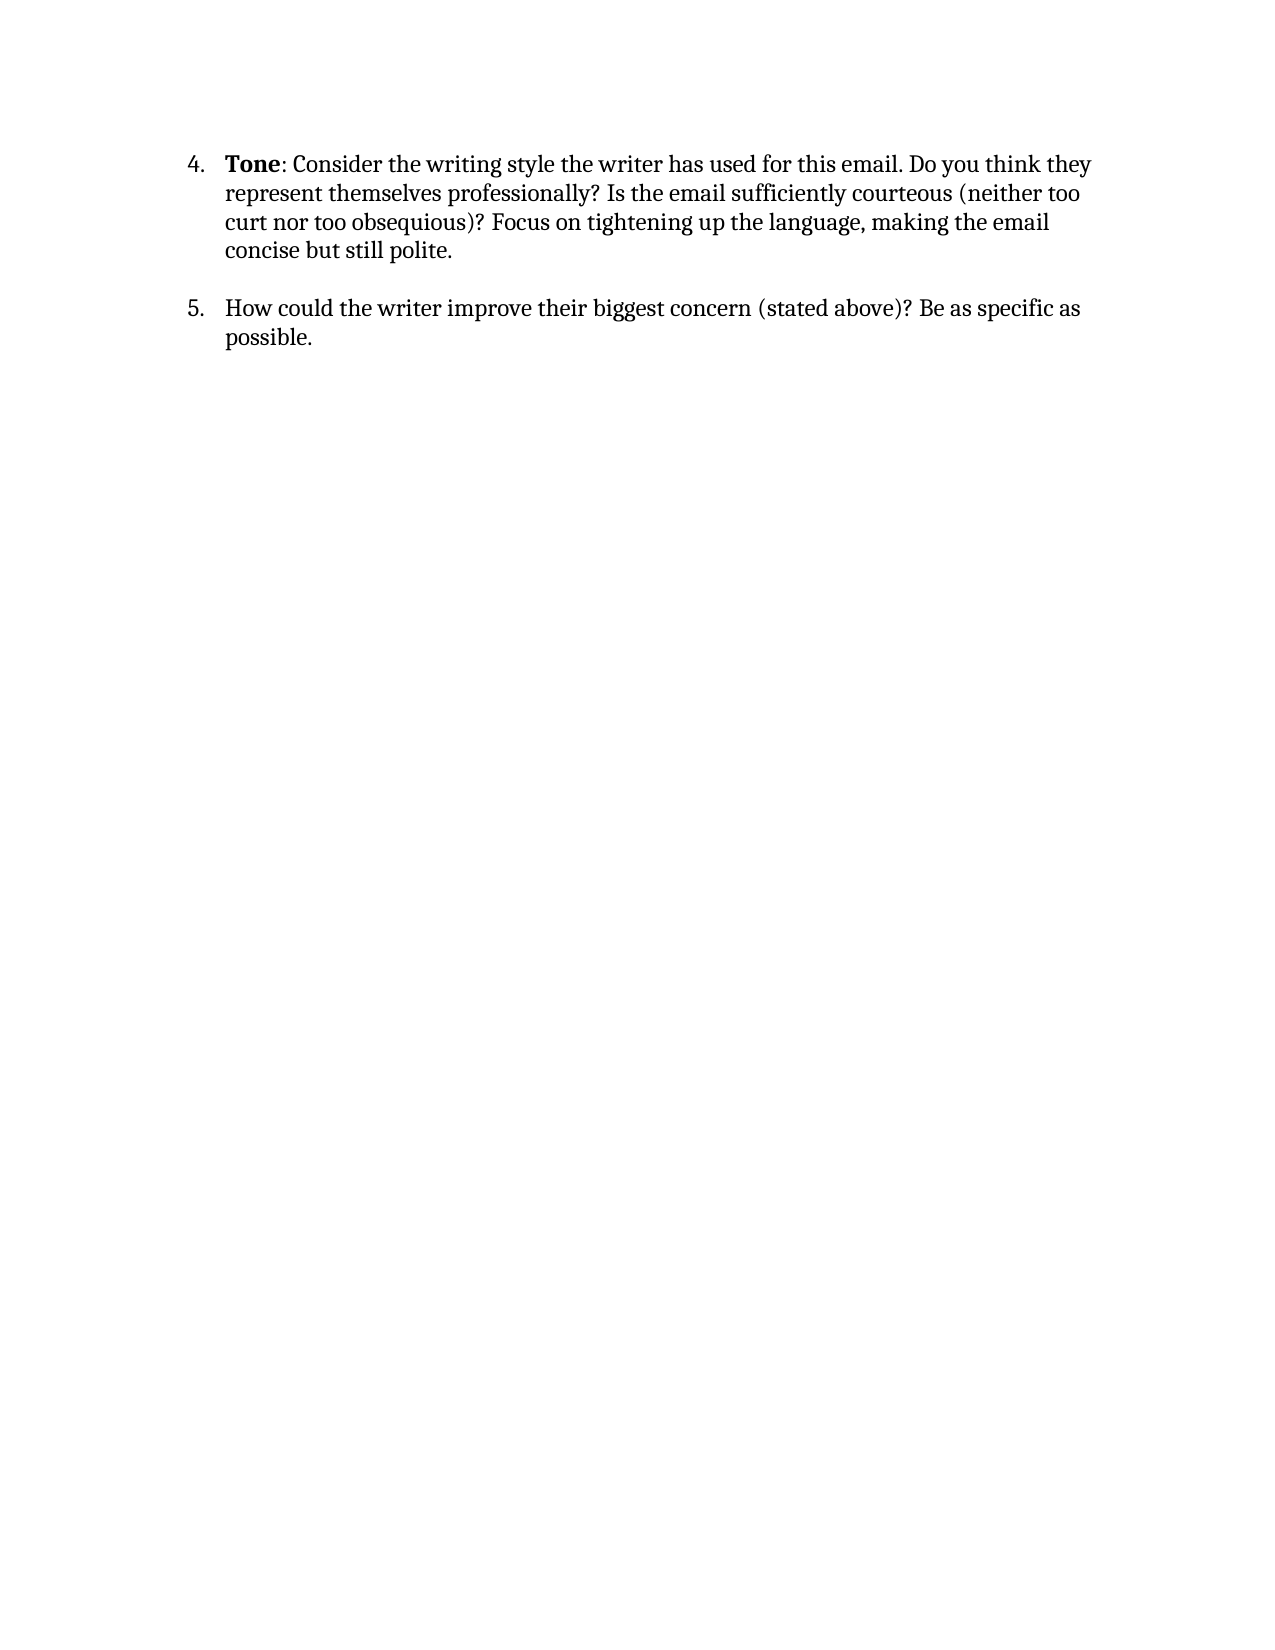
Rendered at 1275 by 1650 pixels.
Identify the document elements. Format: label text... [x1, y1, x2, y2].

list How could the writer improve their biggest concern (stated above)? Be as specific as possible. [187, 294, 1125, 351]
list Tone: Consider the writing style the writer has used for this email. Do you think they represent themselves professionally? Is the email sufficiently courteous (neither too curt nor too obsequious)? Focus on tightening up the language, making the email concise but still polite. [187, 150, 1125, 265]
